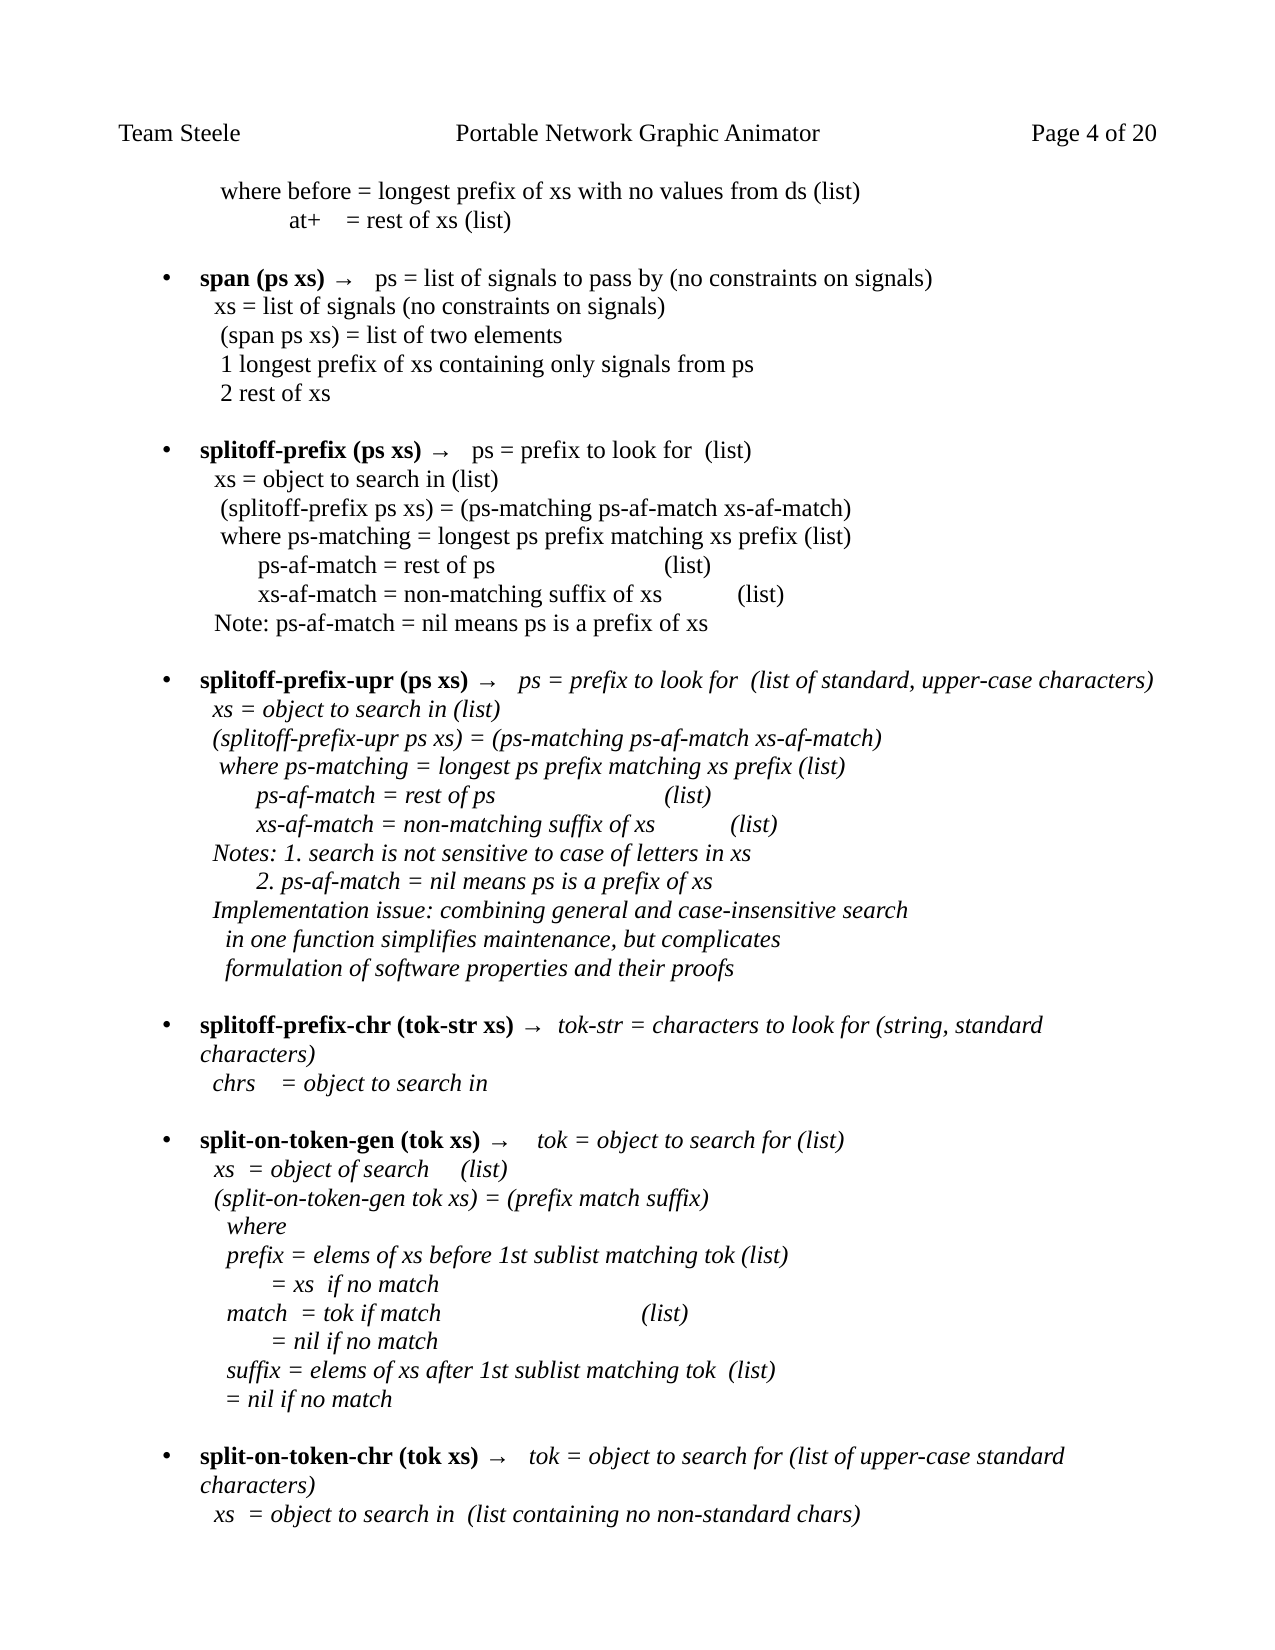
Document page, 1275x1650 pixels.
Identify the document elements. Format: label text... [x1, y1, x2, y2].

text = nil if no match [201, 1326, 1157, 1355]
text xs = object of search (list) [201, 1154, 1157, 1183]
text where before = longest prefix of xs with no values from ds (list) [201, 176, 1157, 205]
text xs = object to search in (list) [201, 464, 1157, 493]
text suffix = elems of xs after 1st sublist matching tok (list) [201, 1355, 1157, 1384]
text where [201, 1211, 1157, 1240]
text formulation of software properties and their proofs [200, 953, 1157, 981]
text xs = object to search in (list) [200, 694, 1157, 723]
text (span ps xs) = list of two elements [201, 320, 1157, 349]
text 1 longest prefix of xs containing only signals from ps [201, 349, 1157, 378]
list split-on-token-gen (tok xs) → tok = object to search for (list) [162, 1125, 1157, 1154]
text ps-af-match = rest of ps (list) [200, 780, 1157, 809]
text 2 rest of xs [201, 378, 1157, 406]
text xs-af-match = non-matching suffix of xs (list) [201, 579, 1157, 608]
text xs = object to search in (list containing no non-standard chars) [201, 1499, 1157, 1528]
text (split-on-token-gen tok xs) = (prefix match suffix) [201, 1183, 1157, 1211]
text (splitoff-prefix-upr ps xs) = (ps-matching ps-af-match xs-af-match) [200, 723, 1157, 751]
text Note: ps-af-match = nil means ps is a prefix of xs [201, 608, 1157, 636]
text where ps-matching = longest ps prefix matching xs prefix (list) [200, 751, 1157, 780]
text = xs if no match [201, 1269, 1157, 1298]
list split-on-token-chr (tok xs) → tok = object to search for (list of upper-case standard characters) [162, 1441, 1157, 1499]
text chrs = object to search in [200, 1068, 1157, 1096]
text 2. ps-af-match = nil means ps is a prefix of xs [200, 866, 1157, 895]
text (splitoff-prefix ps xs) = (ps-matching ps-af-match xs-af-match) [201, 493, 1157, 521]
text in one function simplifies maintenance, but complicates [200, 924, 1157, 953]
text prefix = elems of xs before 1st sublist matching tok (list) [201, 1240, 1157, 1269]
text xs = list of signals (no constraints on signals) [201, 291, 1157, 320]
text Implementation issue: combining general and case-insensitive search [200, 895, 1157, 924]
list splitoff-prefix-chr (tok-str xs) → tok-str = characters to look for (string, standard characters) [162, 1010, 1157, 1068]
text = nil if no match [118, 1384, 1157, 1413]
text at+ = rest of xs (list) [201, 205, 1157, 234]
text ps-af-match = rest of ps (list) [201, 550, 1157, 579]
text Notes: 1. search is not sensitive to case of letters in xs [200, 838, 1157, 866]
text xs-af-match = non-matching suffix of xs (list) [200, 809, 1157, 838]
list splitoff-prefix (ps xs) → ps = prefix to look for (list) [162, 435, 1157, 464]
text match = tok if match (list) [201, 1298, 1157, 1326]
text where ps-matching = longest ps prefix matching xs prefix (list) [201, 521, 1157, 550]
list span (ps xs) → ps = list of signals to pass by (no constraints on signals) [162, 263, 1157, 291]
list splitoff-prefix-upr (ps xs) → ps = prefix to look for (list of standard, upper-case characters) [162, 665, 1157, 694]
